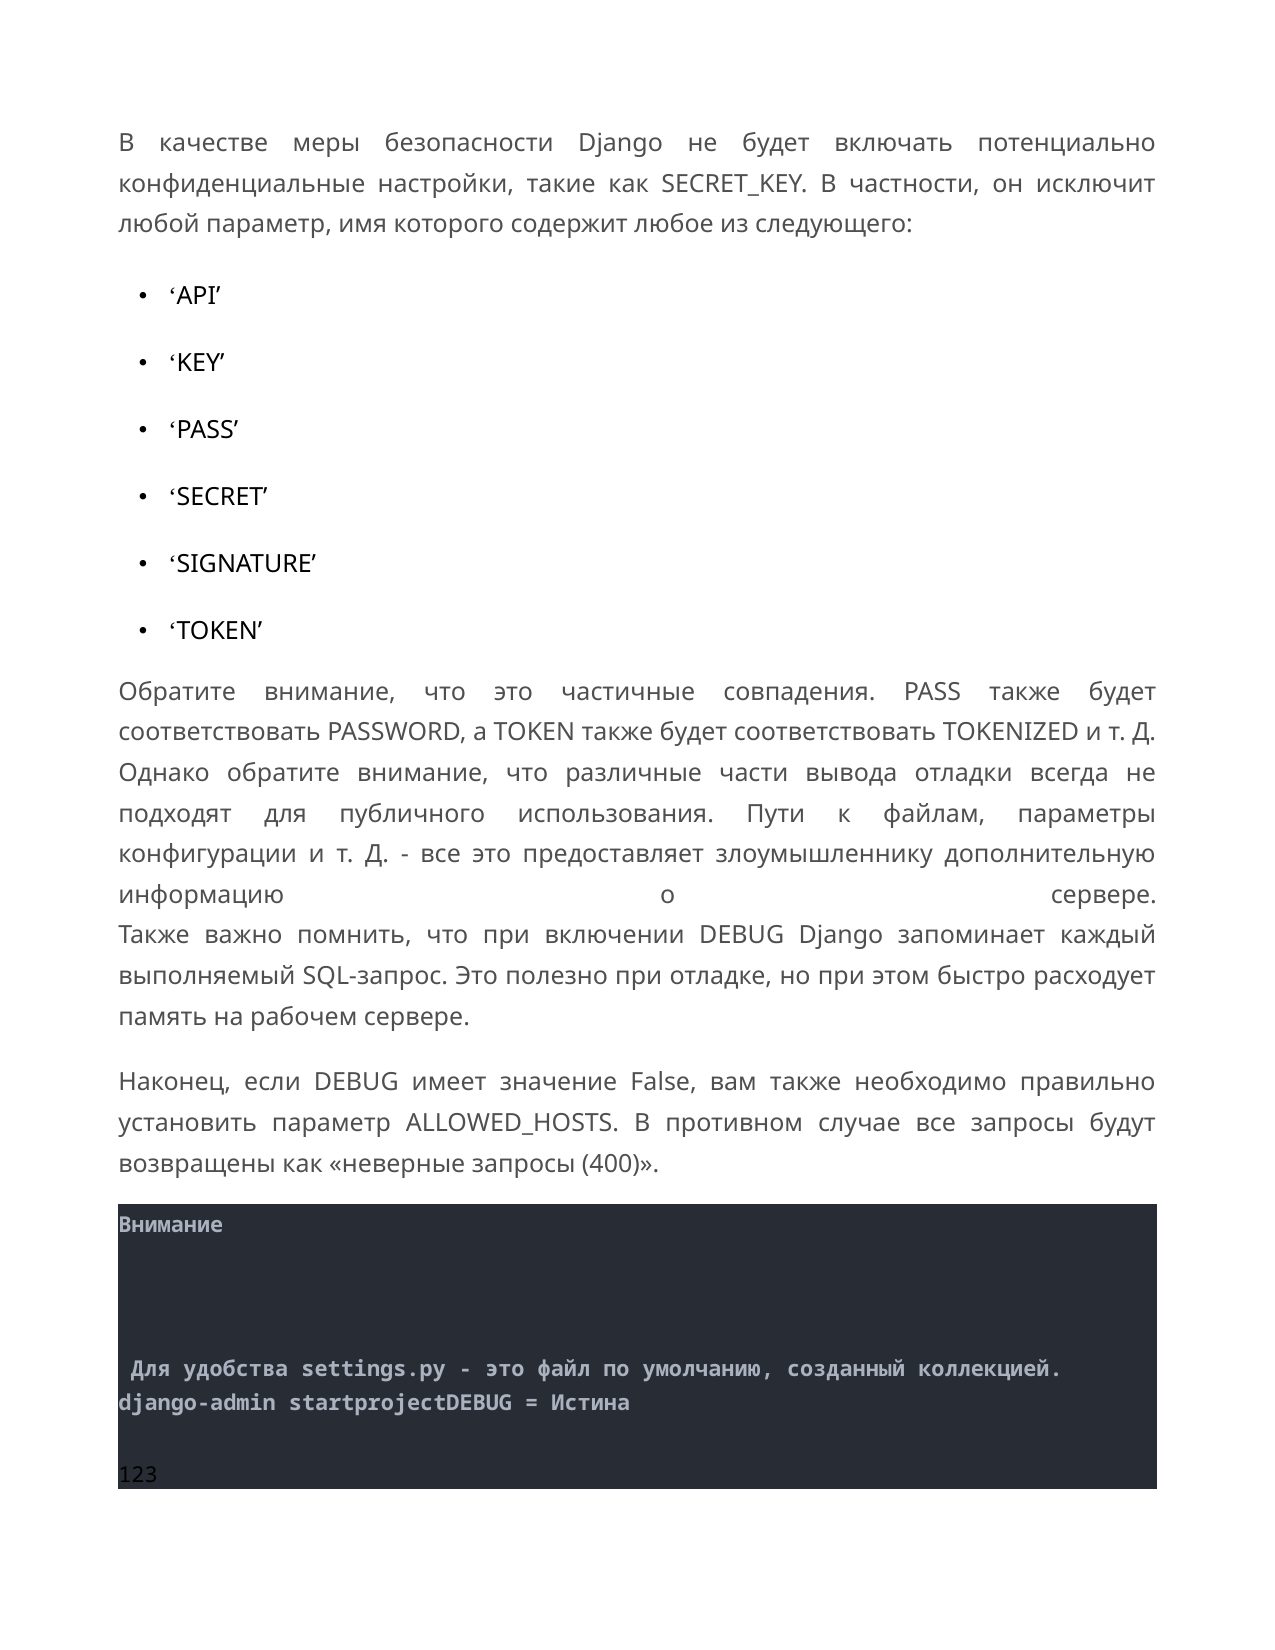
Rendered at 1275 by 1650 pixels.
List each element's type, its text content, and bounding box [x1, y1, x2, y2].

list ‘SIGNATURE’ [168, 545, 1157, 579]
list ‘TOKEN’ [168, 612, 1157, 646]
text Для удобства settings.py - это файл по умолчанию, созданный коллекцией. django-admin startprojectDEBUG = Истина [118, 1348, 1157, 1417]
list ‘SECRET’ [168, 478, 1157, 512]
text Наконец, если DEBUG имеет значение False, вам также необходимо правильно установить параметр ALLOWED_HOSTS. В противном случае все запросы будут возвращены как «неверные запросы (400)». [118, 1057, 1157, 1179]
text Обратите внимание, что это частичные совпадения. PASS также будет соответствовать PASSWORD, а TOKEN также будет соответствовать TOKENIZED и т. Д. Однако обратите внимание, что различные части вывода отладки всегда не подходят для публичного использования. Пути к файлам, параметры конфигурации и т. Д. - все это предоставляет злоумышленнику дополнительную информацию о сервере. Также важно помнить, что при включении DEBUG Django запоминает каждый выполняемый SQL-запрос. Это полезно при отладке, но при этом быстро расходует память на рабочем сервере. [118, 667, 1157, 1032]
list ‘PASS’ [168, 411, 1157, 446]
text В качестве меры безопасности Django не будет включать потенциально конфиденциальные настройки, такие как SECRET_KEY. В частности, он исключит любой параметр, имя которого содержит любое из следующего: [118, 118, 1157, 240]
text Внимание [118, 1204, 1157, 1239]
list ‘API’ [168, 277, 1157, 312]
list ‘KEY’ [168, 344, 1157, 378]
text 123 [118, 1454, 1157, 1489]
